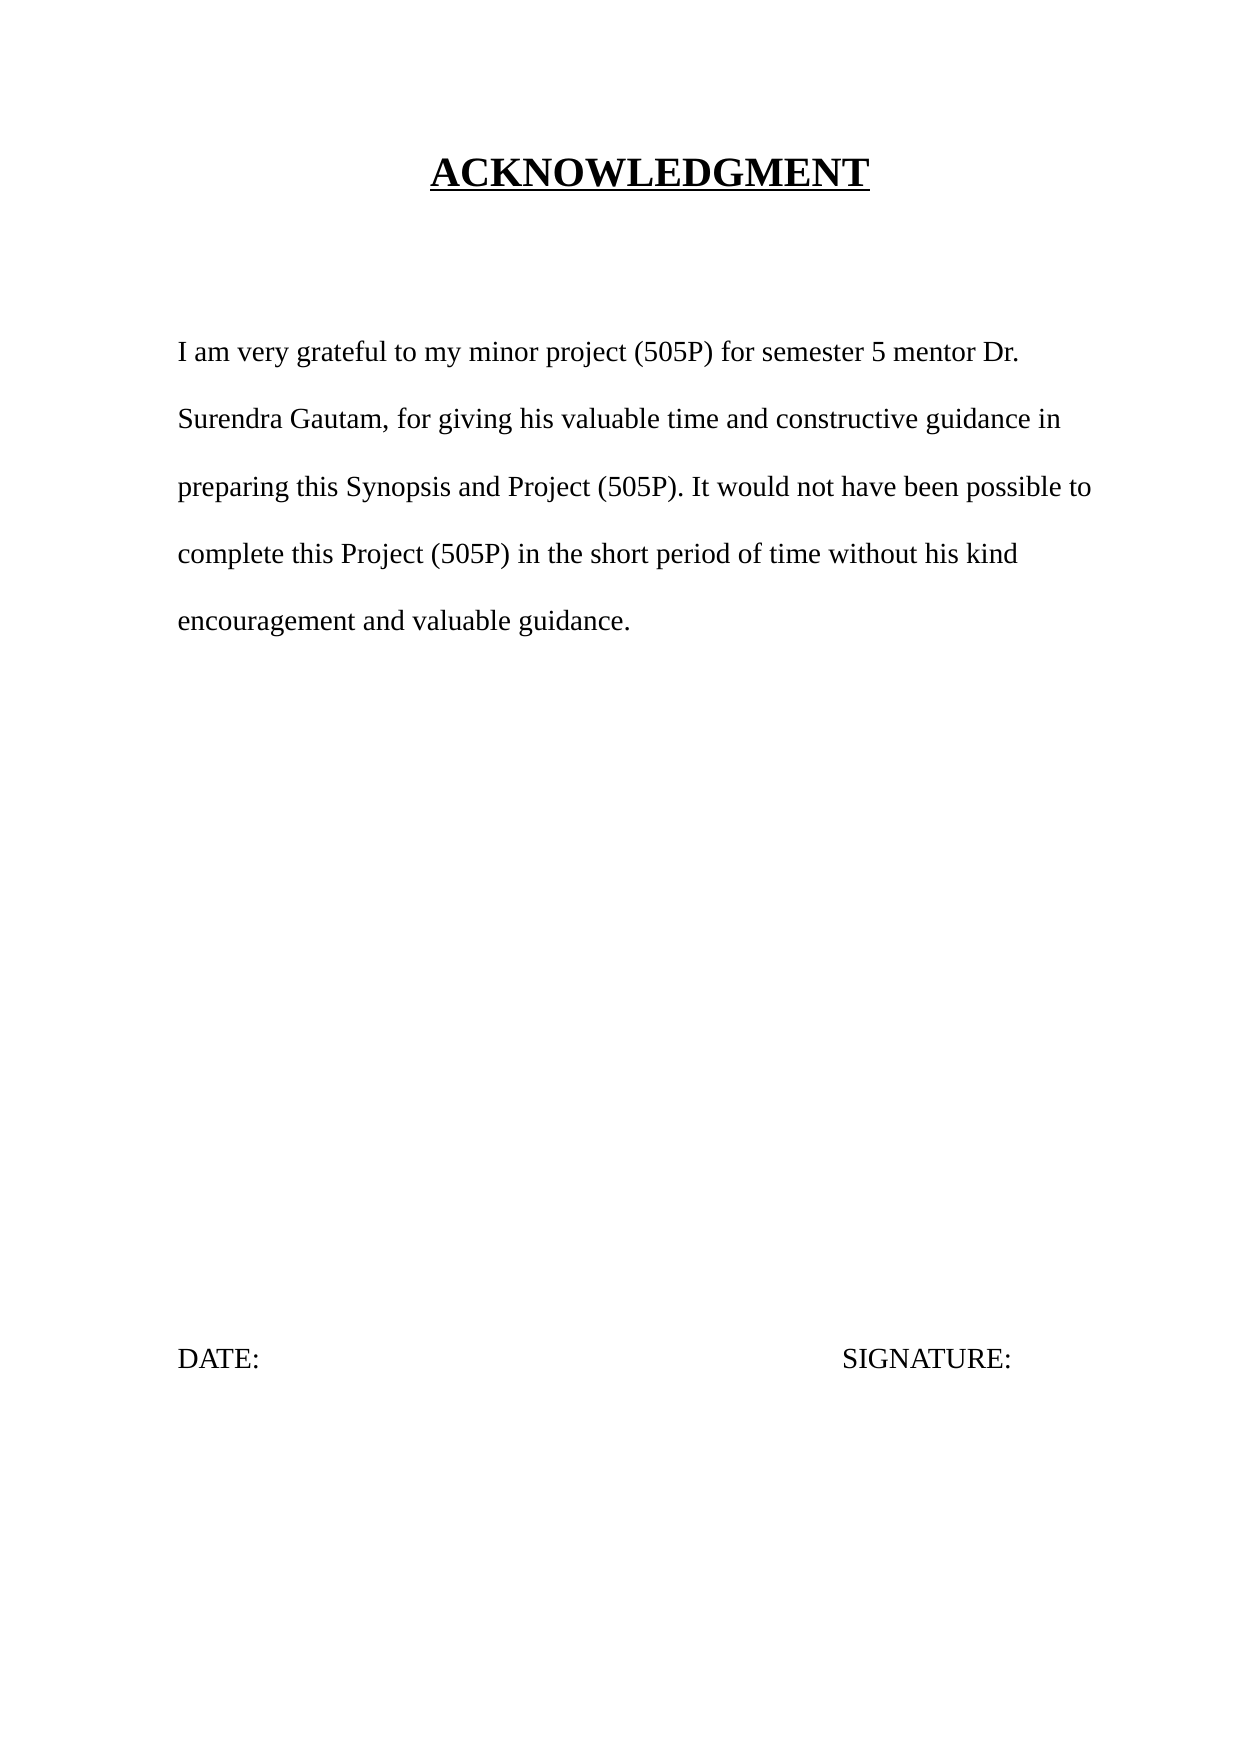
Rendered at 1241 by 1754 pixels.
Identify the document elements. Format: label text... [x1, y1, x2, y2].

text DATE: SIGNATURE: [177, 1139, 1122, 1374]
text I am very grateful to my minor project (505P) for semester 5 mentor Dr. Surendra Gautam, for giving his valuable time and constructive guidance in preparing this Synopsis and Project (505P). It would not have been possible to complete this Project (505P) in the short period of time without his kind encouragement and valuable guidance. [177, 334, 1122, 636]
text ACKNOWLEDGMENT [177, 148, 1122, 291]
